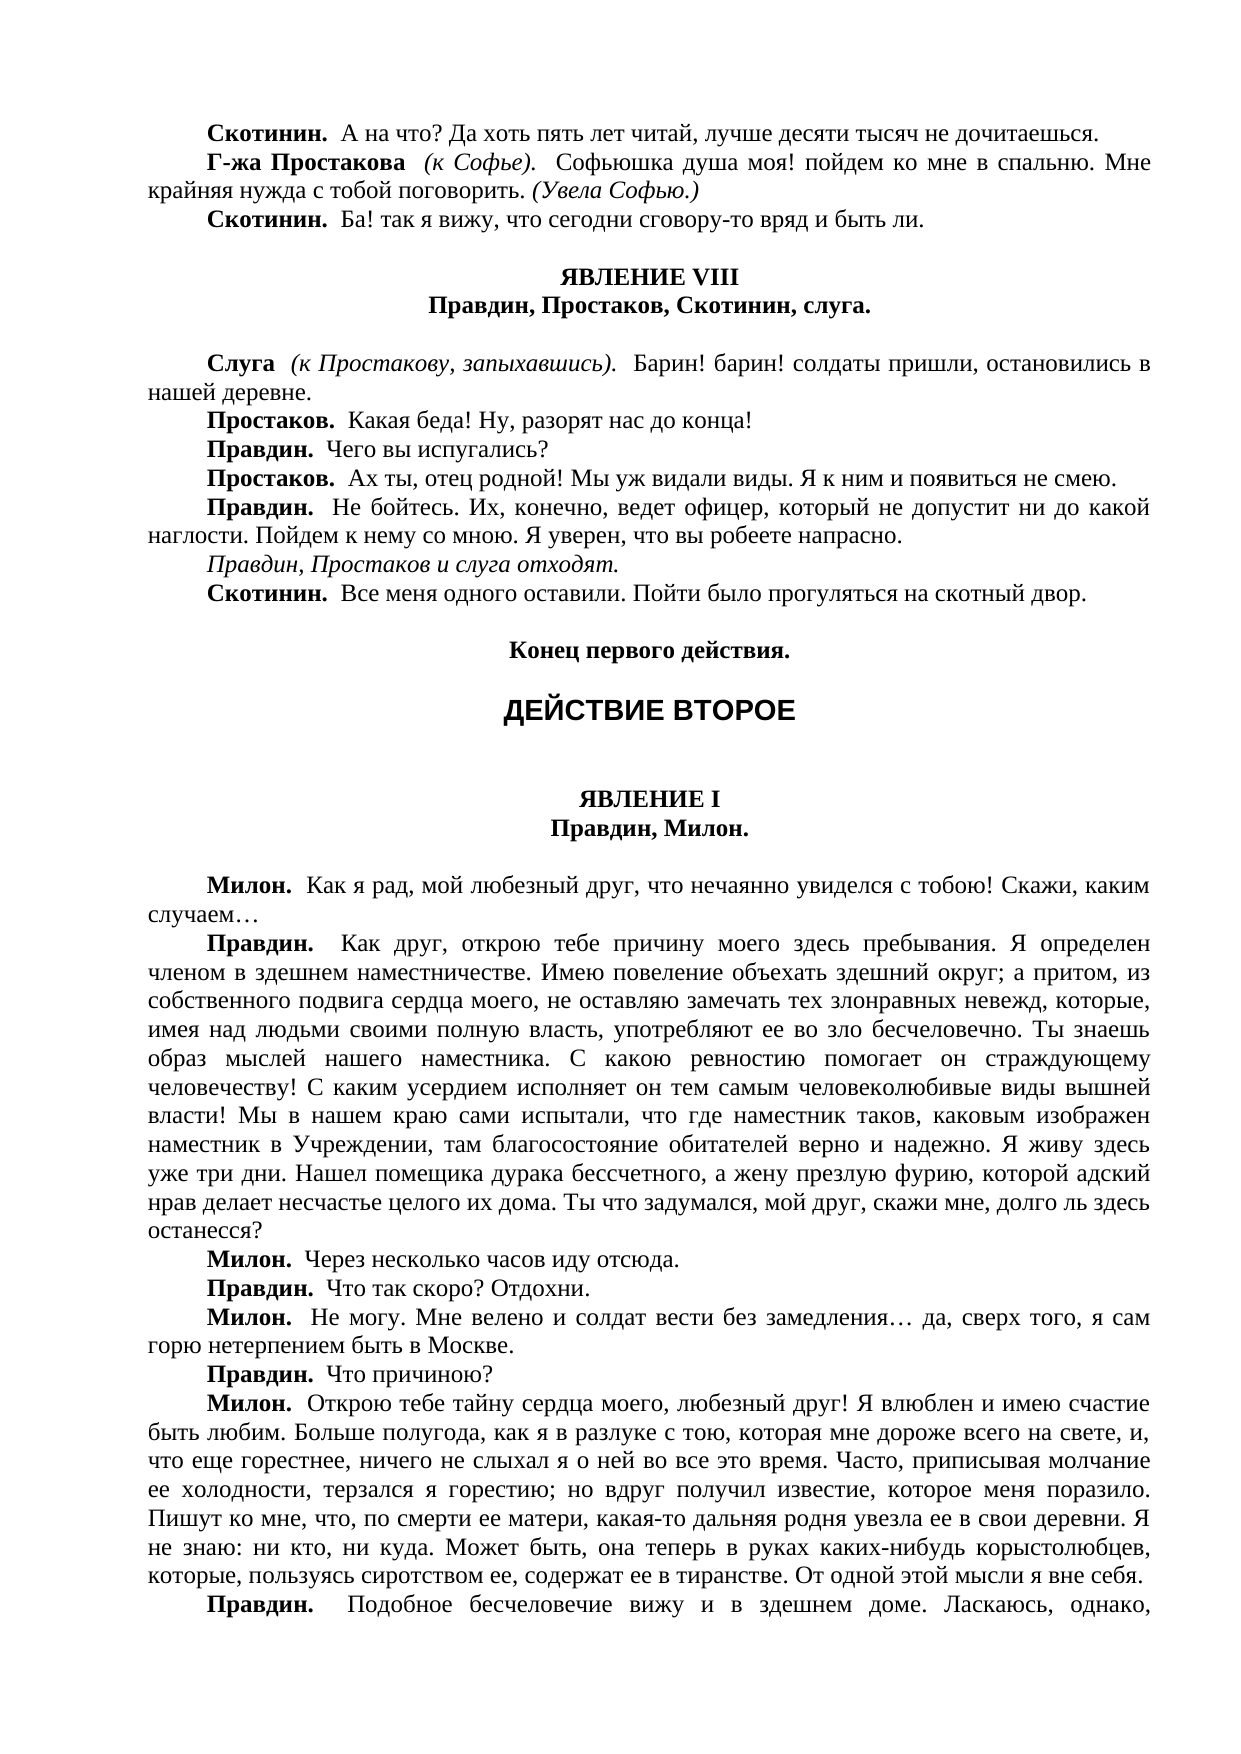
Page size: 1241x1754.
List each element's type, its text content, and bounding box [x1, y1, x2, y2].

subtitle Правдин, Милон. [148, 813, 1152, 842]
text Правдин. Как друг, открою тебе причину моего здесь пребывания. Я определен членом в здешнем наместничестве. Имею повеление объехать здешний округ; а притом, из собственного подвига сердца моего, не оставляю замечать тех злонравных невежд, которые, имея над людьми своими полную власть, употребляют ее во зло бесчеловечно. Ты знаешь образ мыслей нашего наместника. С какою ревностию помогает он страждующему человечеству! С каким усердием исполняет он тем самым человеколюбивые виды вышней власти! Мы в нашем краю сами испытали, что где наместник таков, каковым изображен наместник в Учреждении, там благосостояние обитателей верно и надежно. Я живу здесь уже три дни. Нашел помещика дурака бессчетного, а жену презлую фурию, которой адский нрав делает несчастье целого их дома. Ты что задумался, мой друг, скажи мне, долго ль здесь останесся? [148, 928, 1152, 1244]
text Милон. Как я рад, мой любезный друг, что нечаянно увиделся с тобою! Скажи, каким случаем… [148, 870, 1152, 928]
text Правдин. Чего вы испугались? [148, 434, 1152, 463]
text Милон. Не могу. Мне велено и солдат вести без замедления… да, сверх того, я сам горю нетерпением быть в Москве. [148, 1302, 1152, 1359]
text Правдин, Простаков и слуга отходят. [148, 549, 1152, 578]
subtitle Правдин, Простаков, Скотинин, слуга. [148, 291, 1152, 319]
text Простаков. Ах ты, отец родной! Мы уж видали виды. Я к ним и появиться не смею. [148, 463, 1152, 492]
text Скотинин. А на что? Да хоть пять лет читай, лучше десяти тысяч не дочитаешься. [148, 118, 1152, 147]
text Правдин. Подобное бесчеловечие вижу и в здешнем доме. Ласкаюсь, однако, [148, 1589, 1152, 1618]
text Слуга (к Простакову, запыхавшись). Барин! барин! солдаты пришли, остановились в нашей деревне. [148, 348, 1152, 406]
text Правдин. Что причиною? [148, 1359, 1152, 1388]
text Правдин. Не бойтесь. Их, конечно, ведет офицер, который не допустит ни до какой наглости. Пойдем к нему со мною. Я уверен, что вы робеете напрасно. [148, 492, 1152, 549]
text Милон. Через несколько часов иду отсюда. [148, 1244, 1152, 1273]
subtitle ЯВЛЕНИЕ I [148, 784, 1152, 813]
subtitle Конец первого действия. [148, 636, 1152, 664]
subtitle ДЕЙСТВИЕ ВТОРОЕ [148, 693, 1152, 727]
subtitle ЯВЛЕНИЕ VIII [148, 262, 1152, 291]
text Г-жа Простакова (к Софье). Софьюшка душа моя! пойдем ко мне в спальню. Мне крайняя нужда с тобой поговорить. (Увела Софью.) [148, 147, 1152, 204]
text Милон. Открою тебе тайну сердца моего, любезный друг! Я влюблен и имею счастие быть любим. Больше полугода, как я в разлуке с тою, которая мне дороже всего на свете, и, что еще горестнее, ничего не слыхал я о ней во все это время. Часто, приписывая молчание ее холодности, терзался я горестию; но вдруг получил известие, которое меня поразило. Пишут ко мне, что, по смерти ее матери, какая-то дальняя родня увезла ее в свои деревни. Я не знаю: ни кто, ни куда. Может быть, она теперь в руках каких-нибудь корыстолюбцев, которые, пользуясь сиротством ее, содержат ее в тиранстве. От одной этой мысли я вне себя. [148, 1388, 1152, 1589]
text Простаков. Какая беда! Ну, разорят нас до конца! [148, 406, 1152, 434]
text Скотинин. Ба! так я вижу, что сегодни сговору-то вряд и быть ли. [148, 204, 1152, 233]
text Скотинин. Все меня одного оставили. Пойти было прогуляться на скотный двор. [148, 578, 1152, 607]
text Правдин. Что так скоро? Отдохни. [148, 1273, 1152, 1302]
